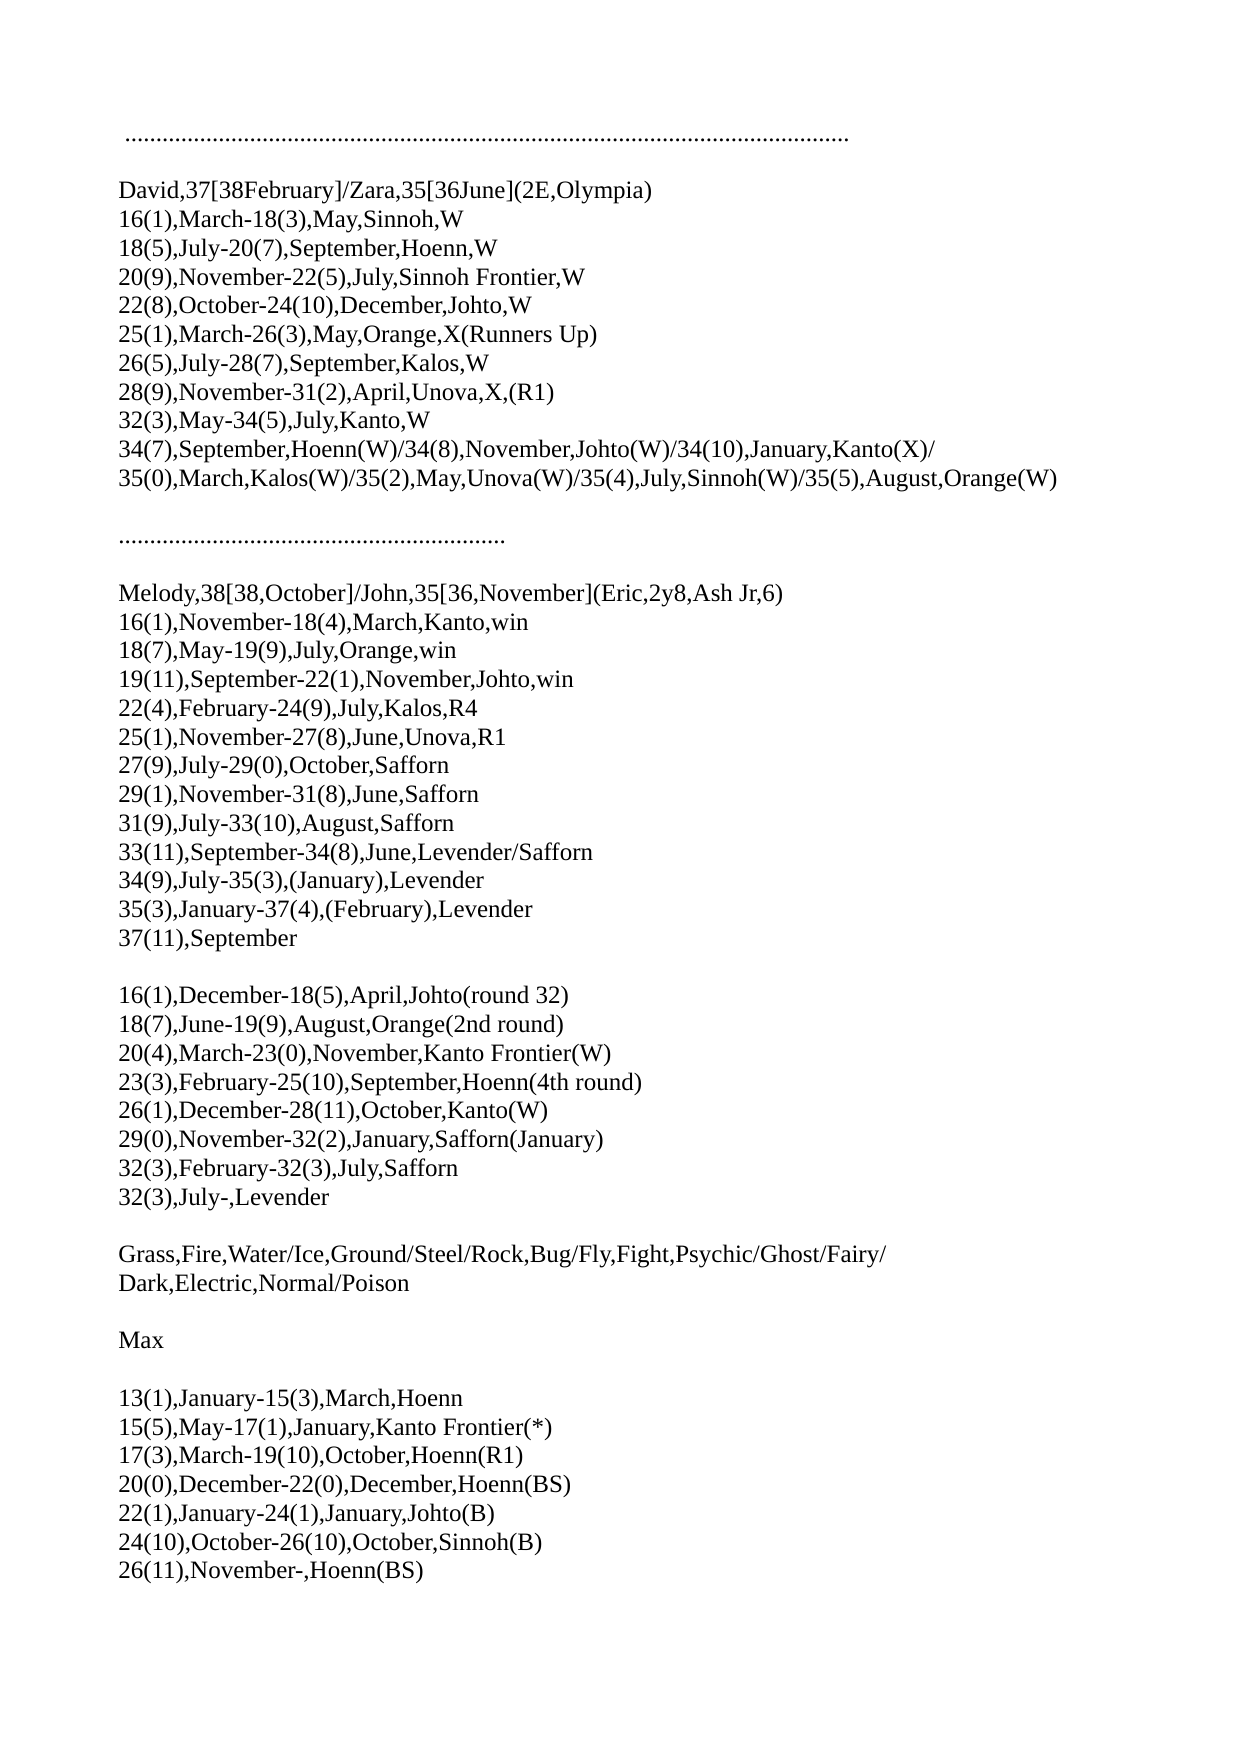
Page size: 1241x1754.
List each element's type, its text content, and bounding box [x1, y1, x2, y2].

text 26(5),July-28(7),September,Kalos,W [118, 348, 1122, 377]
text 23(3),February-25(10),September,Hoenn(4th round) [118, 1067, 1122, 1096]
text 24(10),October-26(10),October,Sinnoh(B) [118, 1527, 1122, 1556]
text 25(1),November-27(8),June,Unova,R1 [118, 722, 1122, 751]
text 18(7),May-19(9),July,Orange,win [118, 636, 1122, 664]
text 18(7),June-19(9),August,Orange(2nd round) [118, 1009, 1122, 1038]
text 22(1),January-24(1),January,Johto(B) [118, 1498, 1122, 1527]
text 27(9),July-29(0),October,Safforn [118, 751, 1122, 779]
text 26(11),November-,Hoenn(BS) [118, 1556, 1122, 1584]
text 31(9),July-33(10),August,Safforn [118, 808, 1122, 837]
text David,37[38February]/Zara,35[36June](2E,Olympia) [118, 176, 1122, 204]
text .............................................................. [118, 521, 1122, 549]
text 16(1),December-18(5),April,Johto(round 32) [118, 981, 1122, 1009]
text 33(11),September-34(8),June,Levender/Safforn [118, 837, 1122, 866]
text 15(5),May-17(1),January,Kanto Frontier(*) [118, 1412, 1122, 1441]
text 34(7),September,Hoenn(W)/34(8),November,Johto(W)/34(10),January,Kanto(X)/35(0),March,Kalos(W)/35(2),May,Unova(W)/35(4),July,Sinnoh(W)/35(5),August,Orange(W) [118, 434, 1122, 492]
text 22(8),October-24(10),December,Johto,W [118, 291, 1122, 319]
text 32(3),July-,Levender [118, 1182, 1122, 1211]
text 26(1),December-28(11),October,Kanto(W) [118, 1096, 1122, 1124]
text Melody,38[38,October]/John,35[36,November](Eric,2y8,Ash Jr,6) [118, 578, 1122, 607]
text 37(11),September [118, 923, 1122, 952]
text 13(1),January-15(3),March,Hoenn [118, 1383, 1122, 1412]
text 32(3),May-34(5),July,Kanto,W [118, 406, 1122, 434]
text 35(3),January-37(4),(February),Levender [118, 894, 1122, 923]
text 34(9),July-35(3),(January),Levender [118, 866, 1122, 894]
text Max [118, 1326, 1122, 1354]
text 22(4),February-24(9),July,Kalos,R4 [118, 693, 1122, 722]
text 32(3),February-32(3),July,Safforn [118, 1153, 1122, 1182]
text 20(0),December-22(0),December,Hoenn(BS) [118, 1469, 1122, 1498]
text 16(1),November-18(4),March,Kanto,win [118, 607, 1122, 636]
text 25(1),March-26(3),May,Orange,X(Runners Up) [118, 319, 1122, 348]
text 20(9),November-22(5),July,Sinnoh Frontier,W [118, 262, 1122, 291]
text Grass,Fire,Water/Ice,Ground/Steel/Rock,Bug/Fly,Fight,Psychic/Ghost/Fairy/Dark,Electric,Normal/Poison [118, 1239, 1122, 1297]
text 20(4),March-23(0),November,Kanto Frontier(W) [118, 1038, 1122, 1067]
text 16(1),March-18(3),May,Sinnoh,W [118, 204, 1122, 233]
text 19(11),September-22(1),November,Johto,win [118, 664, 1122, 693]
text 18(5),July-20(7),September,Hoenn,W [118, 233, 1122, 262]
text 29(0),November-32(2),January,Safforn(January) [118, 1124, 1122, 1153]
text 29(1),November-31(8),June,Safforn [118, 779, 1122, 808]
text 28(9),November-31(2),April,Unova,X,(R1) [118, 377, 1122, 406]
text .................................................................................................................... [118, 118, 1122, 147]
text 17(3),March-19(10),October,Hoenn(R1) [118, 1441, 1122, 1469]
